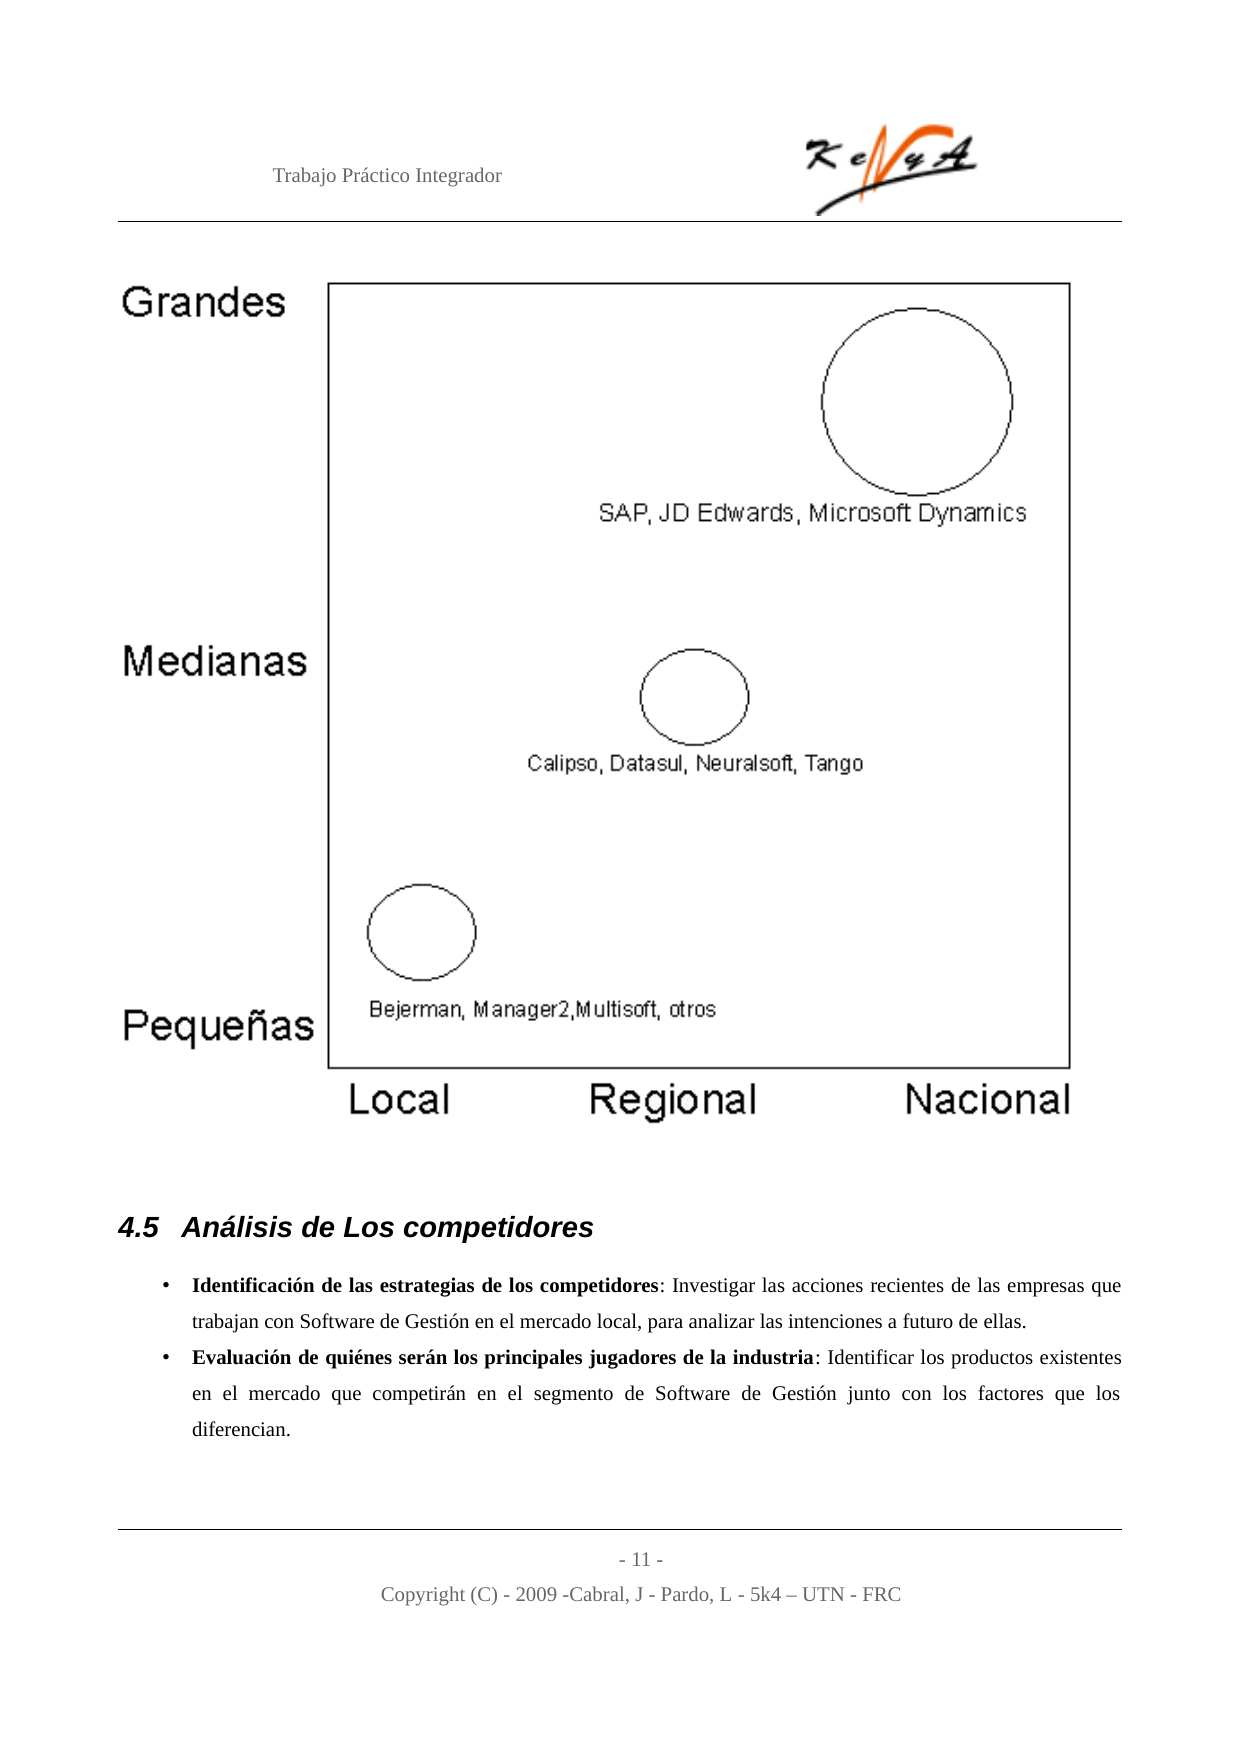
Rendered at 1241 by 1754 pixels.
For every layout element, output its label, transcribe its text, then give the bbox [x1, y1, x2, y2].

picture [805, 123, 979, 216]
list Evaluación de quiénes serán los principales jugadores de la industria: Identificar los productos existentes en el mercado que competirán en el segmento de Software de Gestión junto con los factores que los diferencian. [162, 1345, 1122, 1441]
list Identificación de las estrategias de los competidores: Investigar las acciones recientes de las empresas que trabajan con Software de Gestión en el mercado local, para analizar las intenciones a futuro de ellas. [162, 1273, 1122, 1333]
subtitle Análisis de Los competidores [118, 1210, 1122, 1243]
picture [118, 275, 1123, 1125]
